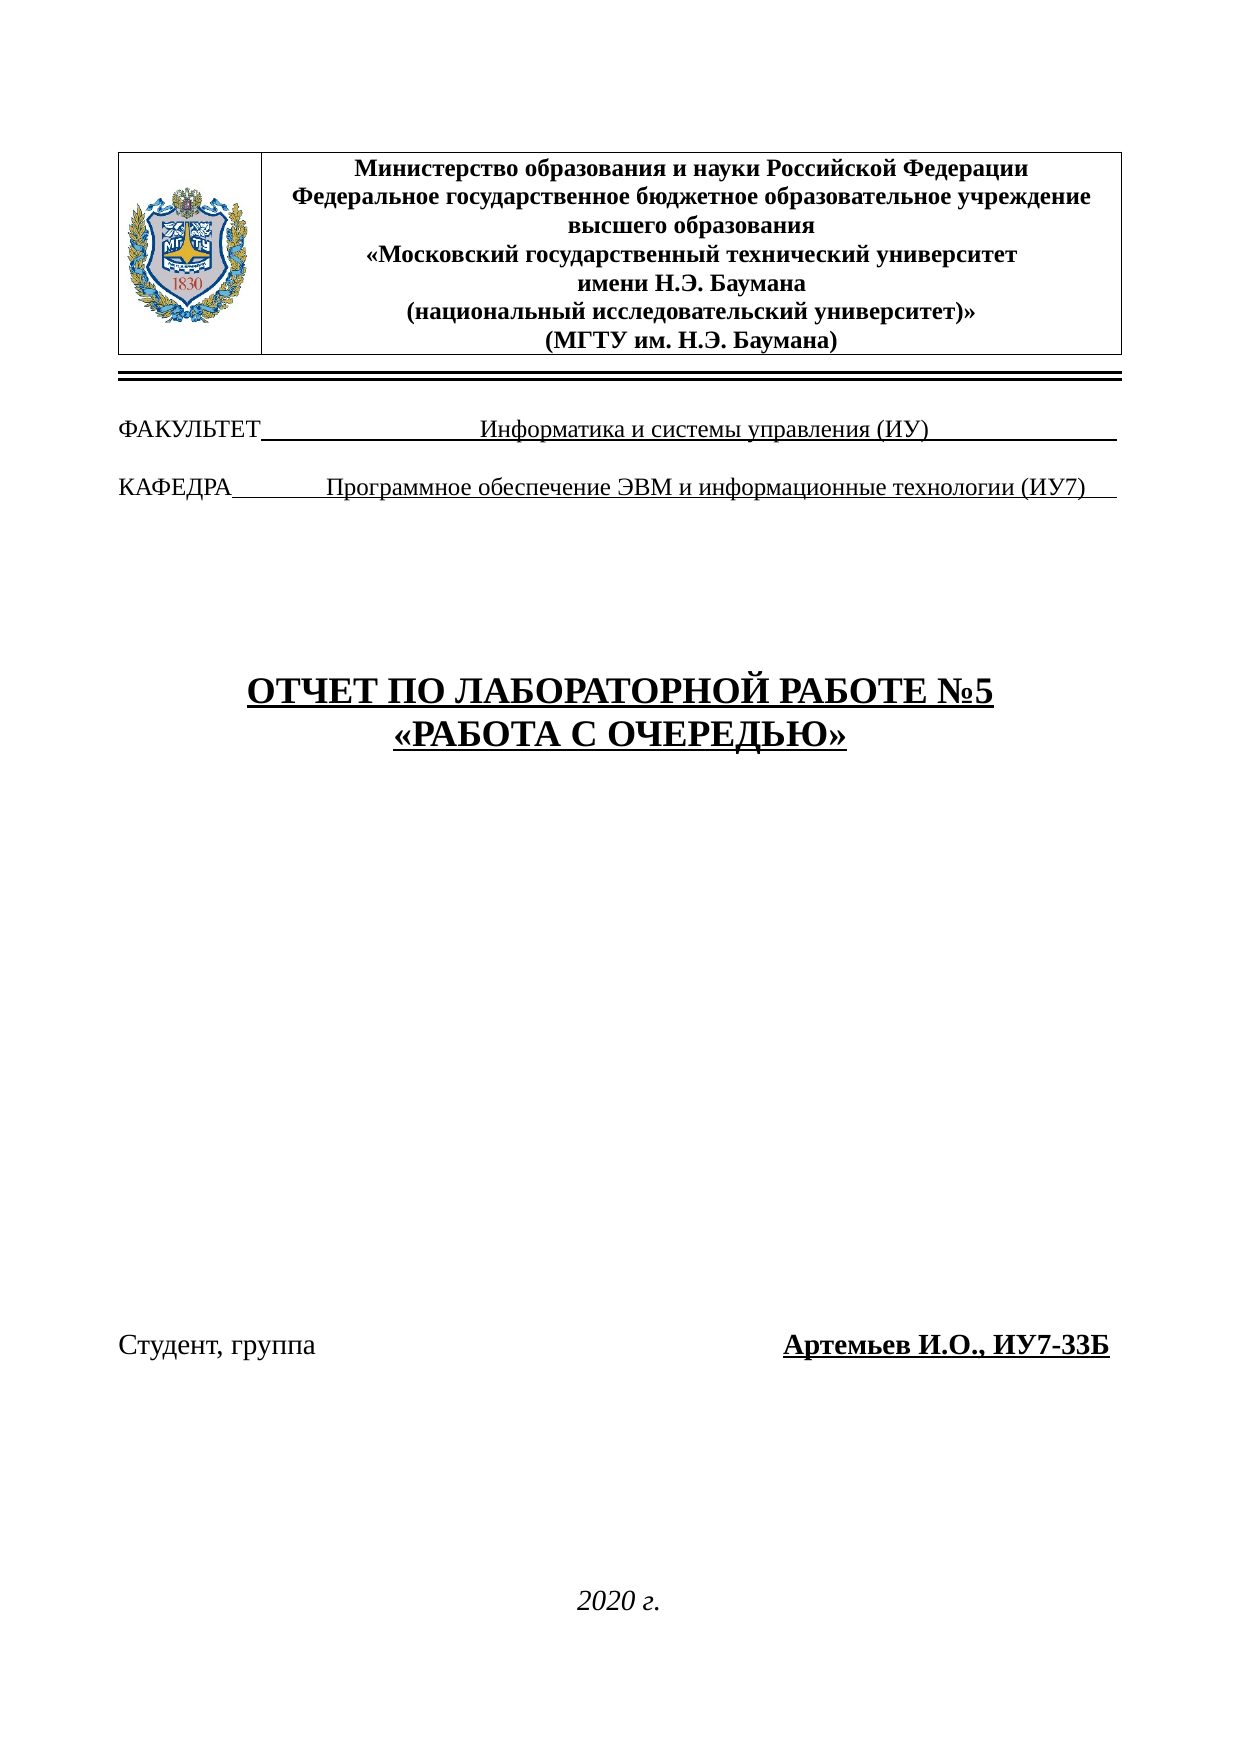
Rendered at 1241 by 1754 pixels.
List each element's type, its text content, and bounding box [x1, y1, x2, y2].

text Студент, группа Артемьев И.О., ИУ7-33Б [118, 1327, 1122, 1394]
text 2020 г. [118, 1583, 1122, 1617]
table_header Министерство образования и науки Российской Федерации Федеральное государственное бюджетное образовательное учреждение высшего образования «Московский государственный технический университет имени Н.Э. Баумана (национальный исследовательский университет)» (МГТУ им. Н.Э. Баумана) [262, 153, 1121, 354]
text ФАКУЛЬТЕТ Информатика и системы управления (ИУ) [118, 414, 1122, 443]
text ОТЧЕТ ПО ЛАБОРАТОРНОЙ РАБОТЕ №5 «РАБОТА С ОЧЕРЕДЬЮ» [118, 668, 1122, 754]
text КАФЕДРА Программное обеспечение ЭВМ и информационные технологии (ИУ7) [118, 472, 1122, 501]
table_header [119, 153, 261, 354]
